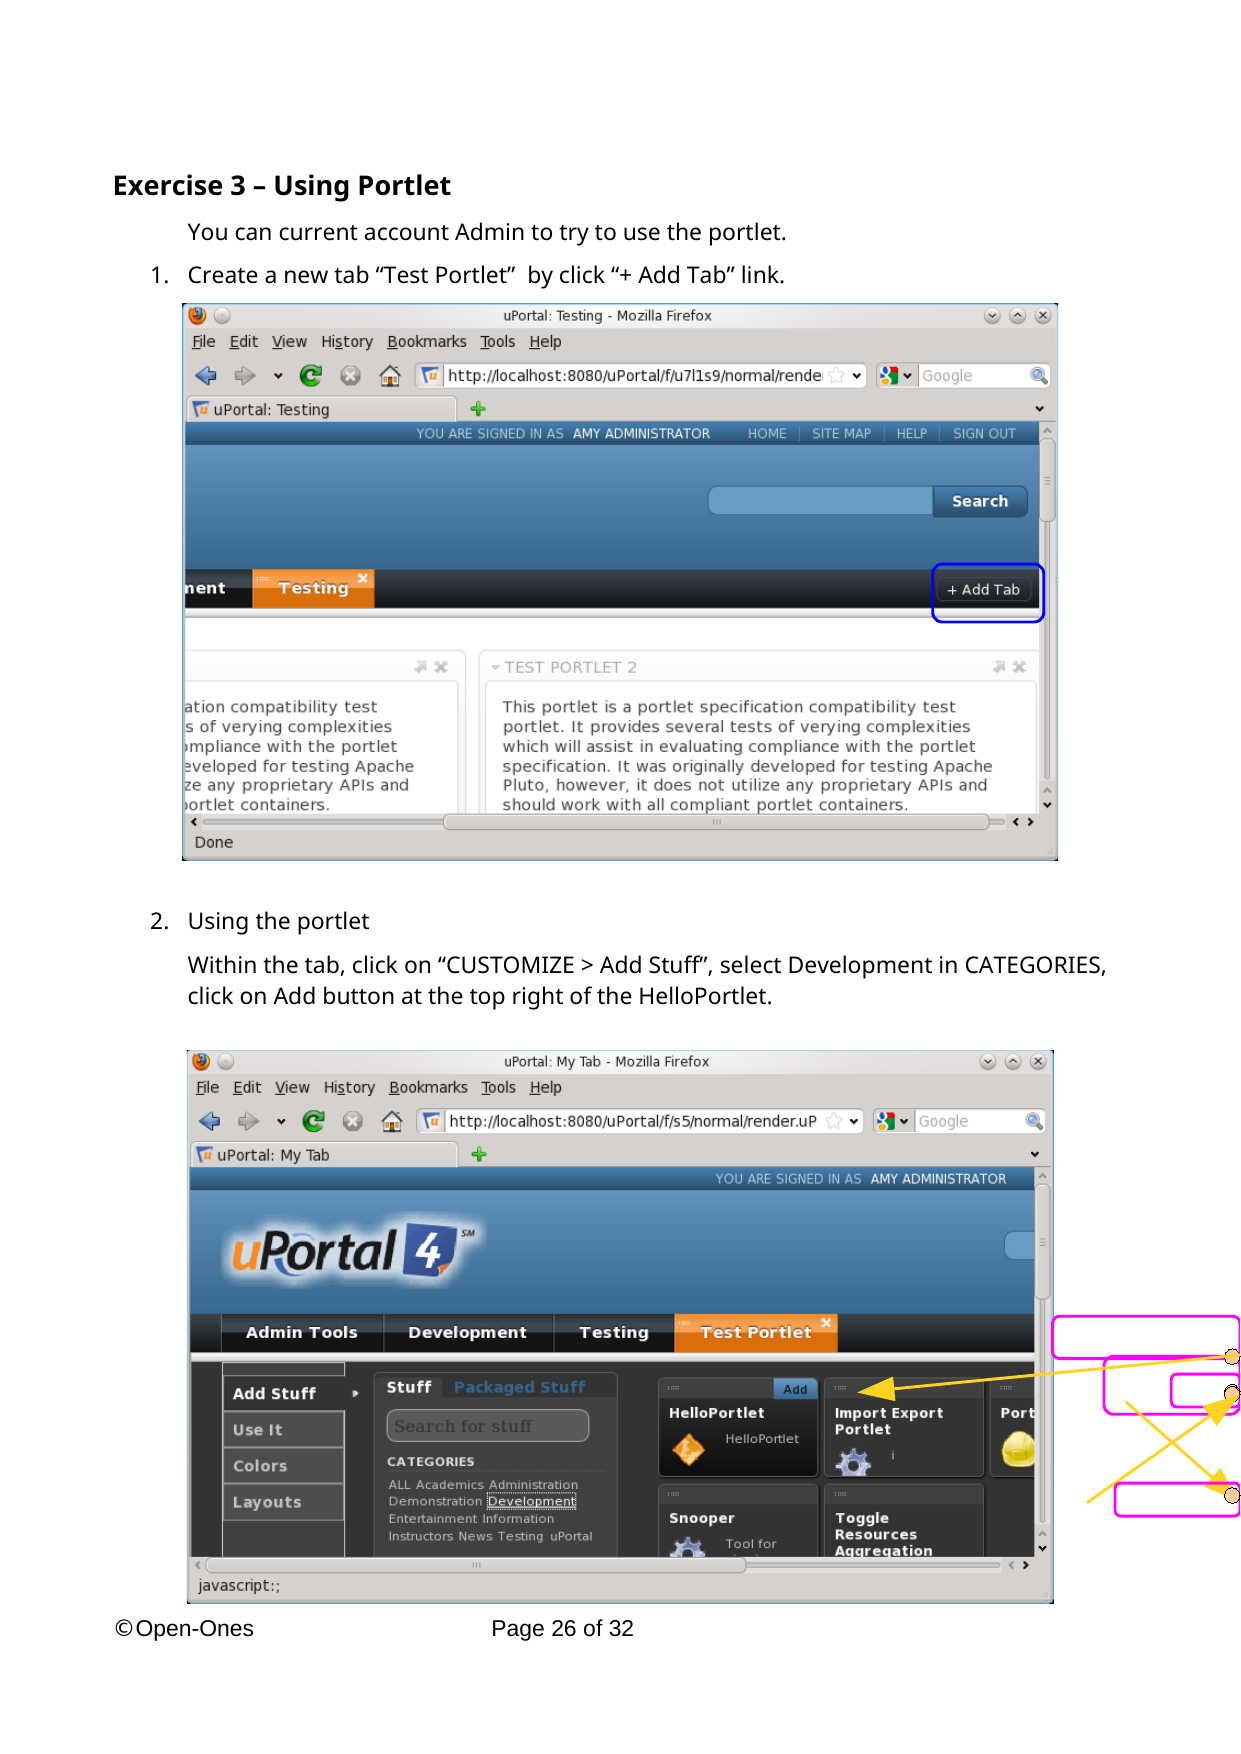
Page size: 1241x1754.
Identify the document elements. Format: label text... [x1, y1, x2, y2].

picture [182, 303, 1059, 861]
picture [186, 1050, 1054, 1604]
text You can current account Admin to try to use the portlet. [187, 216, 1128, 247]
subtitle Exercise 3 – Using Portlet [112, 166, 1128, 203]
text Within the tab, click on “CUSTOMIZE > Add Stuff”, select Development in CATEGORIES, click on Add button at the top right of the HelloPortlet. [187, 948, 1128, 1011]
subtitle Create a new tab “Test Portlet” by click “+ Add Tab” link. [150, 259, 1128, 291]
subtitle Using the portlet [150, 905, 1128, 936]
